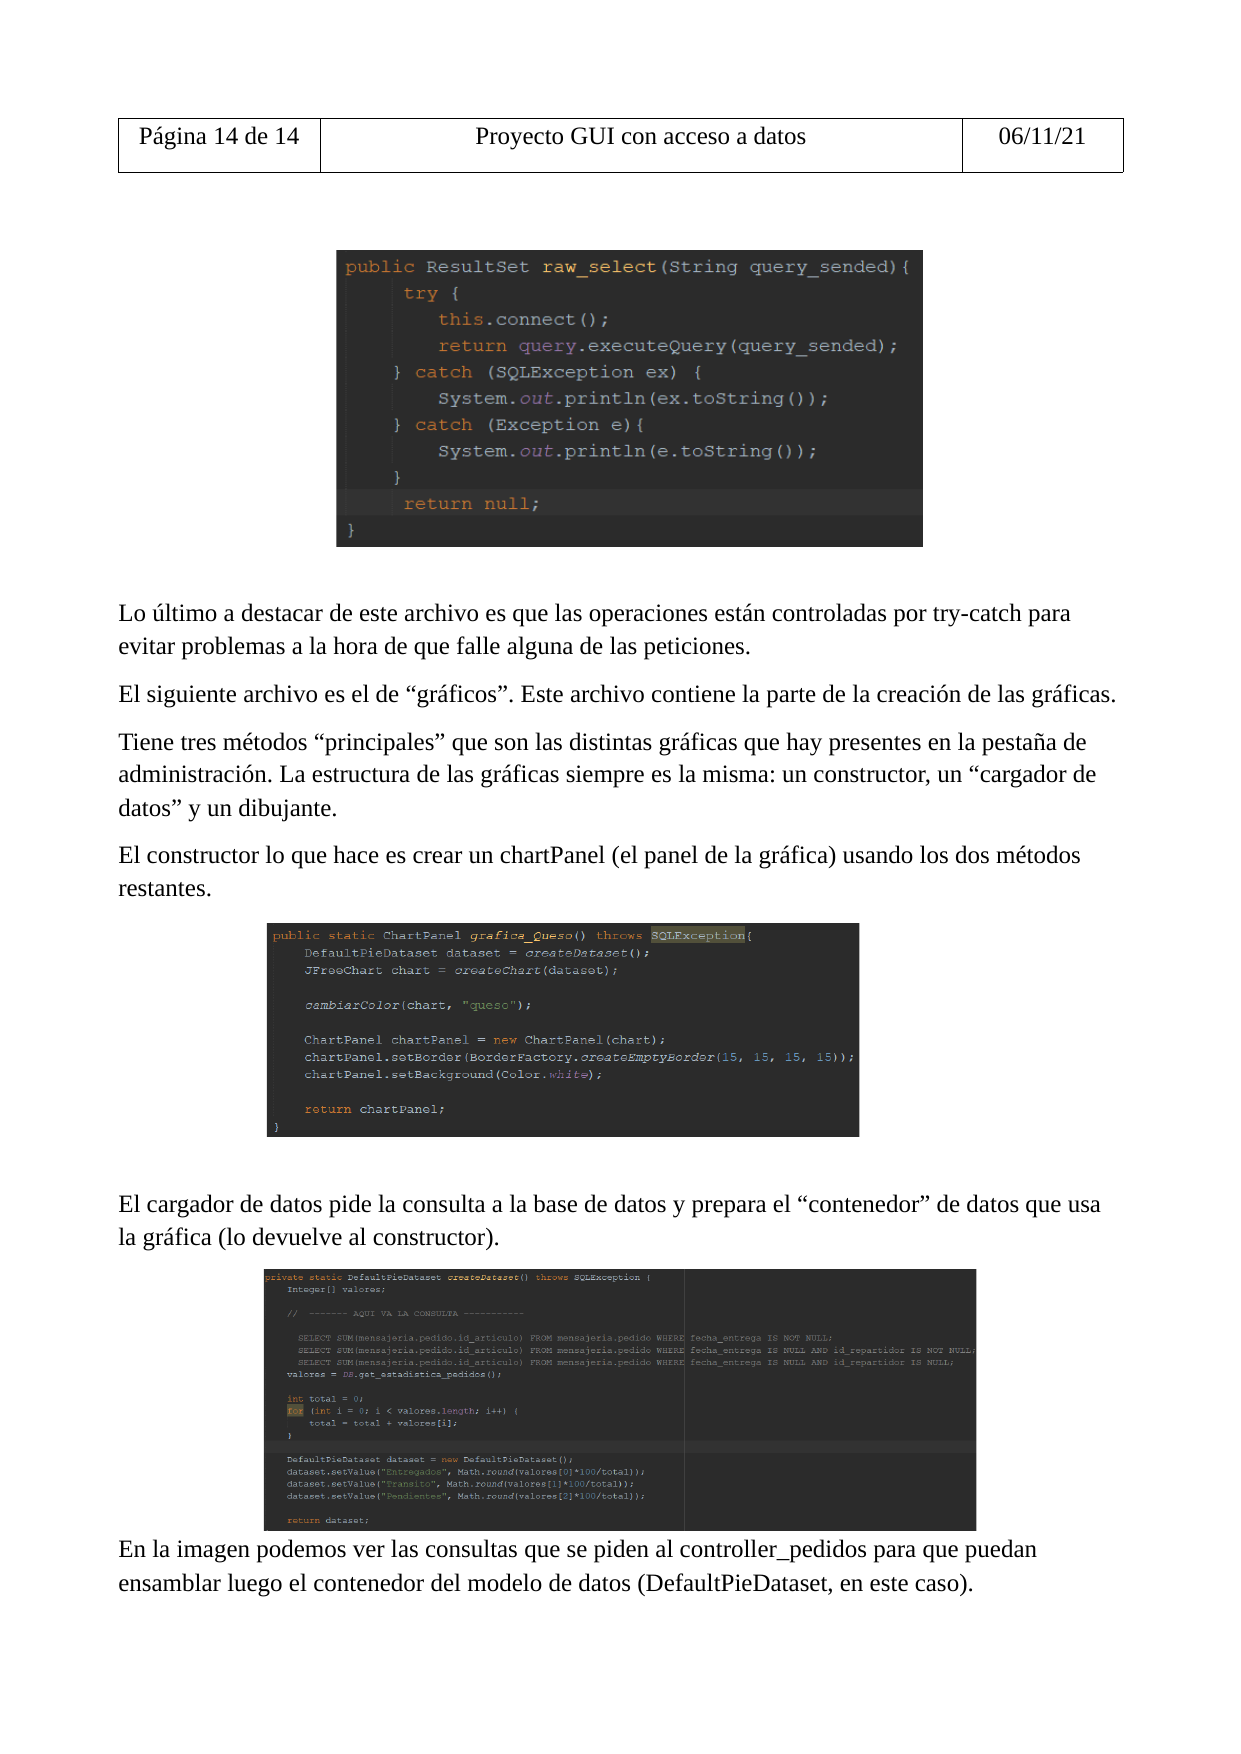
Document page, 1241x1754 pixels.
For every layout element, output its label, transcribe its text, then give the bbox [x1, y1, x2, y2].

text El constructor lo que hace es crear un chartPanel (el panel de la gráfica) usando los dos métodos restantes. [118, 840, 1122, 902]
text El cargador de datos pide la consulta a la base de datos y prepara el “contenedor” de datos que usa la gráfica (lo devuelve al constructor). [118, 1189, 1122, 1251]
text El siguiente archivo es el de “gráficos”. Este archivo contiene la parte de la creación de las gráficas. [118, 679, 1122, 708]
text Tiene tres métodos “principales” que son las distintas gráficas que hay presentes en la pestaña de administración. La estructura de las gráficas siempre es la misma: un constructor, un “cargador de datos” y un dibujante. [118, 727, 1122, 821]
picture [336, 250, 923, 547]
picture [263, 1269, 977, 1531]
text En la imagen podemos ver las consultas que se piden al controller_pedidos para que puedan ensamblar luego el contenedor del modelo de datos (DefaultPieDataset, en este caso). [118, 1269, 1122, 1596]
text Lo último a destacar de este archivo es que las operaciones están controladas por try-catch para evitar problemas a la hora de que falle alguna de las peticiones. [118, 598, 1122, 660]
picture [266, 923, 860, 1137]
